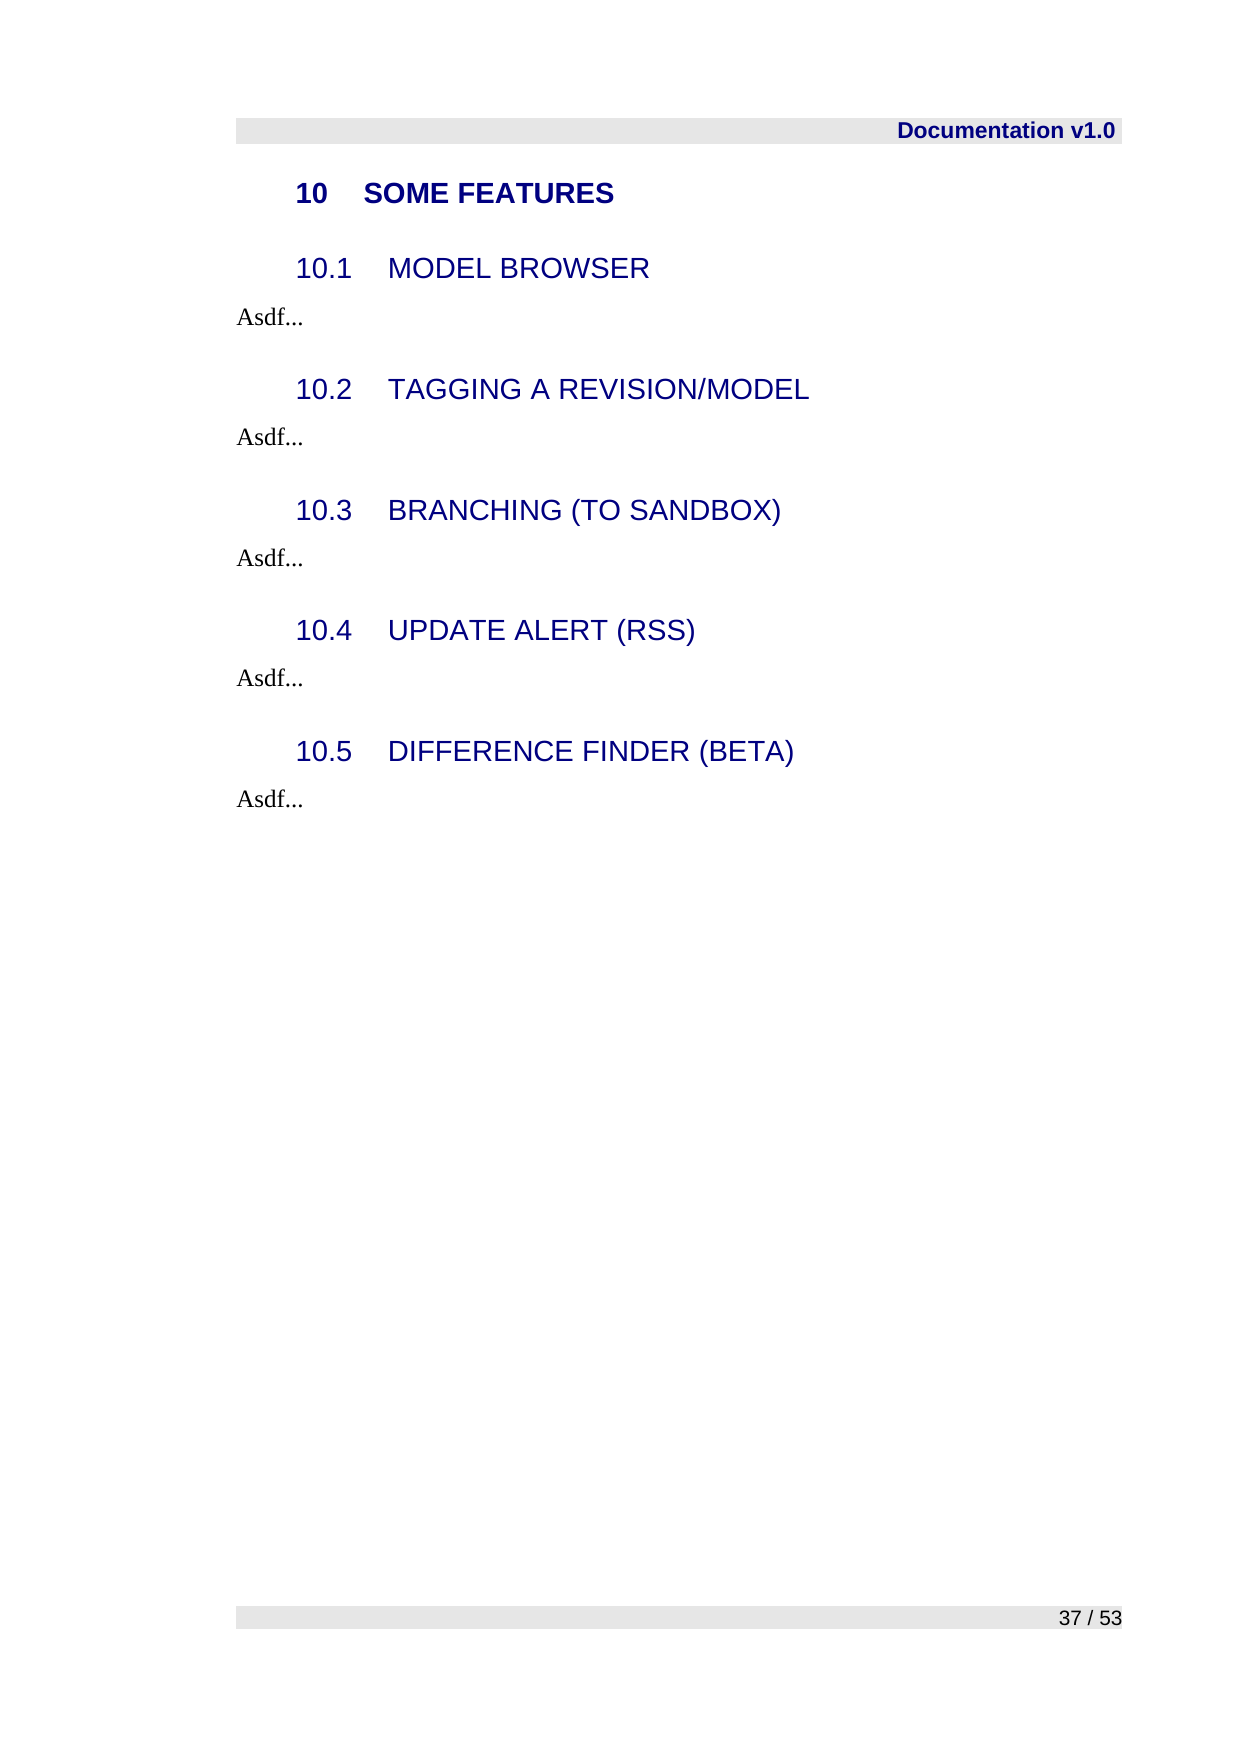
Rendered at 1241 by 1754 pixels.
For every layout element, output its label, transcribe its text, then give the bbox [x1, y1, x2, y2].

subtitle Some Features [236, 177, 1122, 210]
subtitle Tagging a revision/model [236, 373, 1122, 406]
subtitle Difference finder (beta) [236, 735, 1122, 767]
subtitle Branching (to sandbox) [236, 493, 1122, 526]
text Asdf... [236, 544, 1122, 572]
subtitle Model browser [236, 252, 1122, 285]
text Asdf... [236, 664, 1122, 692]
text Asdf... [236, 785, 1122, 813]
text Asdf... [236, 423, 1122, 451]
subtitle Update alert (RSS) [236, 614, 1122, 647]
text Asdf... [236, 303, 1122, 330]
